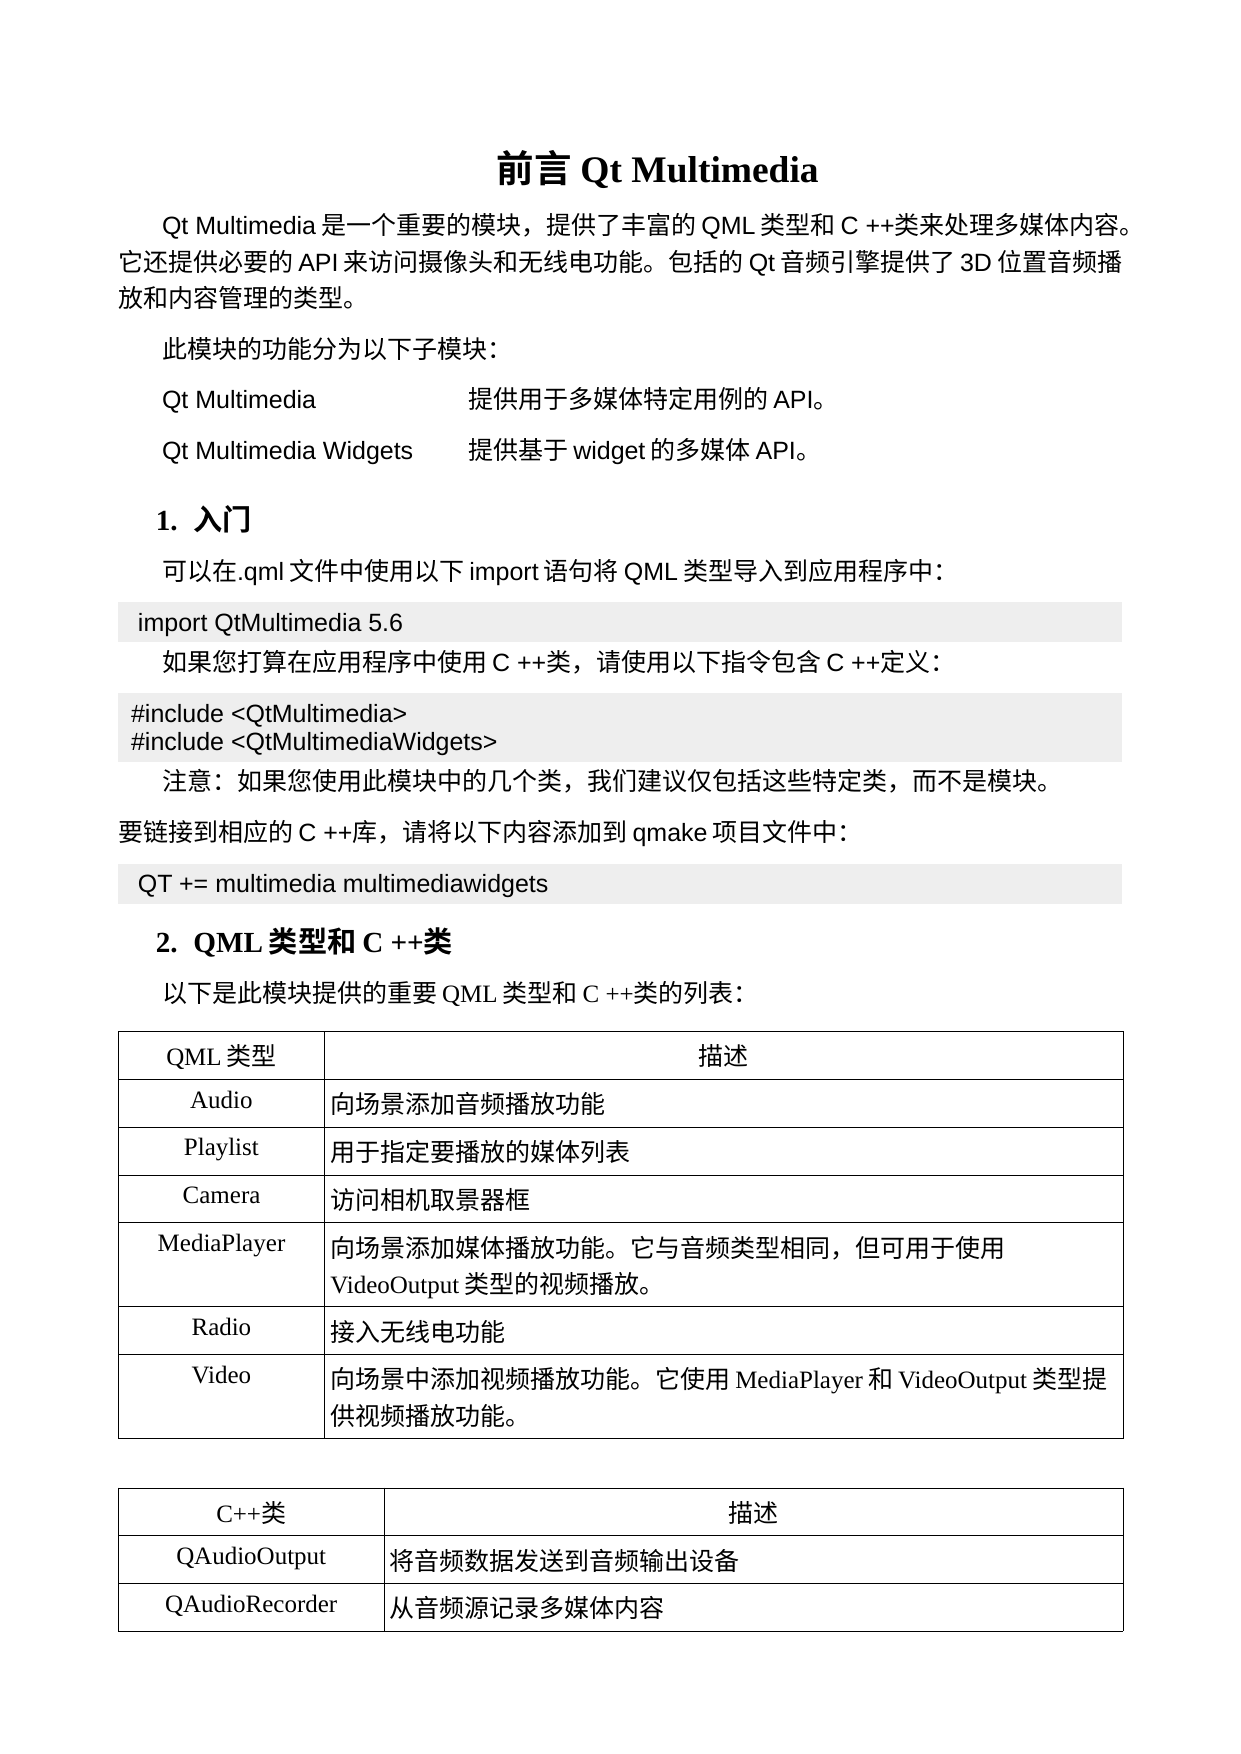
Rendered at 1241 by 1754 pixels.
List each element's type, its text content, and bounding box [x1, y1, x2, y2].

table_cell 从音频源记录多媒体内容 [385, 1584, 1123, 1631]
table_header #include <QtMultimedia> #include <QtMultimediaWidgets> [118, 693, 1122, 762]
subtitle 入门 [156, 496, 1122, 538]
text Qt Multimedia Widgets 提供基于widget的多媒体API。 [118, 431, 1122, 467]
table_cell Audio [119, 1080, 324, 1127]
table_cell 向场景添加媒体播放功能。它与音频类型相同，但可用于使用VideoOutput类型的视频播放。 [325, 1223, 1123, 1306]
table_cell 用于指定要播放的媒体列表 [325, 1128, 1123, 1174]
table_header QT += multimedia multimediawidgets [118, 864, 1122, 904]
table_header 描述 [385, 1489, 1123, 1535]
table_cell 向场景中添加视频播放功能。它使用MediaPlayer和VideoOutput类型提供视频播放功能。 [325, 1355, 1123, 1438]
text 以下是此模块提供的重要QML类型和C ++类的列表： [118, 973, 1122, 1009]
table_cell 访问相机取景器框 [325, 1176, 1123, 1222]
text 注意：如果您使用此模块中的几个类，我们建议仅包括这些特定类，而不是模块。 [118, 762, 1122, 798]
table_cell 将音频数据发送到音频输出设备 [385, 1536, 1123, 1583]
table_header import QtMultimedia 5.6 [118, 602, 1122, 642]
table_cell MediaPlayer [119, 1223, 324, 1306]
table_cell 向场景添加音频播放功能 [325, 1080, 1123, 1127]
table_header 描述 [325, 1032, 1123, 1079]
text 要链接到相应的C ++库，请将以下内容添加到qmake项目文件中： [118, 813, 1122, 849]
text 可以在.qml文件中使用以下import语句将QML类型导入到应用程序中： [118, 551, 1122, 587]
table_cell Playlist [119, 1128, 324, 1174]
text Qt Multimedia是一个重要的模块，提供了丰富的QML类型和C ++类来处理多媒体内容。它还提供必要的API来访问摄像头和无线电功能。包括的Qt音频引擎提供了3D位置音频播放和内容管理的类型。 [118, 206, 1122, 314]
text 此模块的功能分为以下子模块： [118, 329, 1122, 365]
text Qt Multimedia 提供用于多媒体特定用例的API。 [118, 380, 1122, 416]
table_cell QAudioRecorder [119, 1584, 384, 1631]
text 如果您打算在应用程序中使用C ++类，请使用以下指令包含C ++定义： [118, 642, 1122, 678]
table_cell Camera [119, 1176, 324, 1222]
subtitle 前言 Qt Multimedia [156, 139, 1122, 193]
table_cell QAudioOutput [119, 1536, 384, 1583]
table_header C++类 [119, 1489, 384, 1535]
table_header QML类型 [119, 1032, 324, 1079]
table_cell Video [119, 1355, 324, 1438]
table_cell Radio [119, 1307, 324, 1354]
table_cell 接入无线电功能 [325, 1307, 1123, 1354]
subtitle QML类型和C ++类 [156, 918, 1122, 961]
